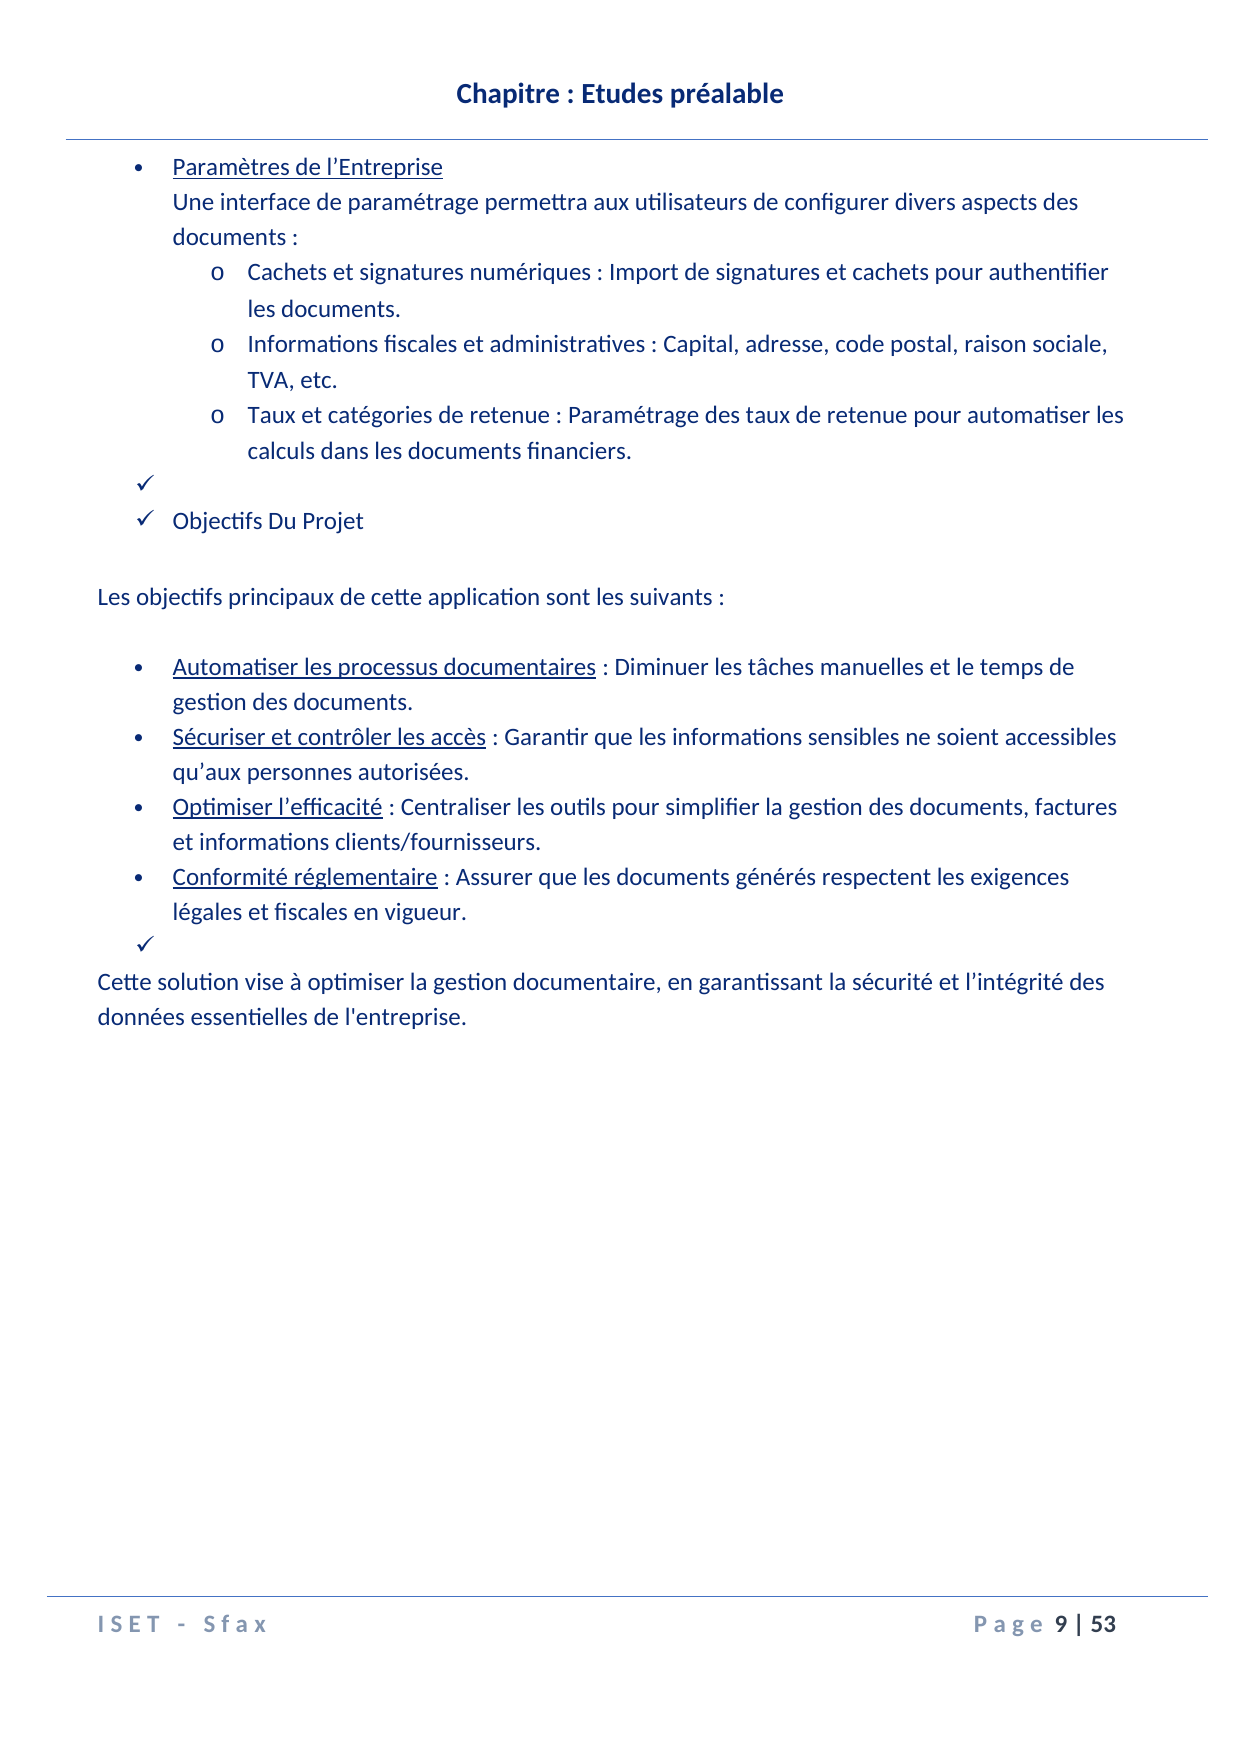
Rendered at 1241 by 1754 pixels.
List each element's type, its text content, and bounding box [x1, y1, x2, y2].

text Les objectifs principaux de cette application sont les suivants : [97, 581, 1143, 612]
list Automatiser les processus documentaires : Diminuer les tâches manuelles et le temps de gestion des documents. [135, 651, 1143, 717]
list Sécuriser et contrôler les accès : Garantir que les informations sensibles ne soient accessibles qu’aux personnes autorisées. [135, 721, 1143, 787]
list Objectifs Du Projet [135, 505, 1143, 536]
list Optimiser l’efficacité : Centraliser les outils pour simplifier la gestion des documents, factures et informations clients/fournisseurs. [135, 791, 1143, 857]
text Cette solution vise à optimiser la gestion documentaire, en garantissant la sécurité et l’intégrité des données essentielles de l'entreprise. [97, 966, 1143, 1032]
list Taux et catégories de retenue : Paramétrage des taux de retenue pour automatiser les calculs dans les documents financiers. [210, 399, 1143, 466]
list Informations fiscales et administratives : Capital, adresse, code postal, raison sociale, TVA, etc. [210, 328, 1143, 394]
list Paramètres de l’Entreprise Une interface de paramétrage permettra aux utilisateurs de configurer divers aspects des documents : [135, 152, 1143, 252]
list Cachets et signatures numériques : Import de signatures et cachets pour authentifier les documents. [210, 257, 1143, 323]
list Conformité réglementaire : Assurer que les documents générés respectent les exigences légales et fiscales en vigueur. [135, 861, 1143, 927]
